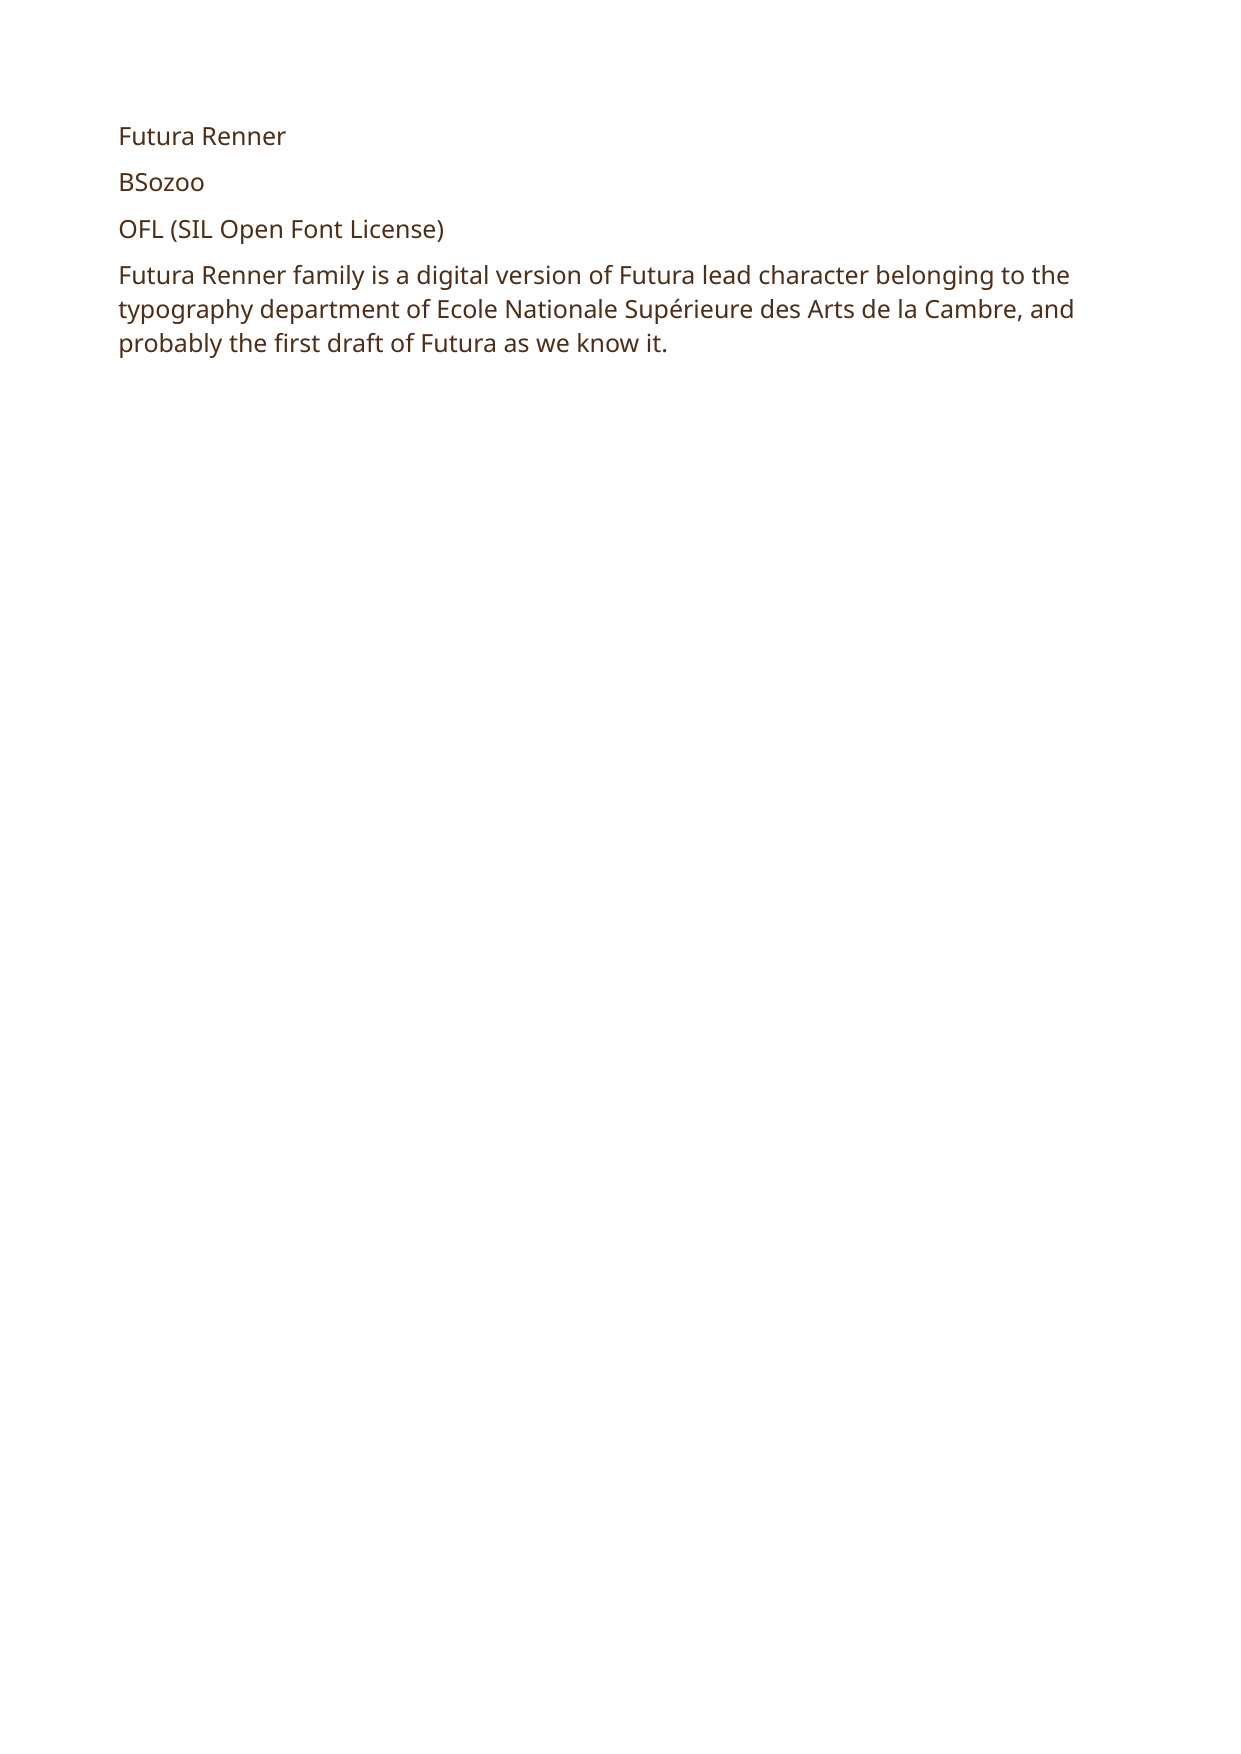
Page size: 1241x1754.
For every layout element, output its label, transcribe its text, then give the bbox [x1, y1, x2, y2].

text OFL (SIL Open Font License) [118, 211, 1122, 245]
text BSozoo [118, 165, 1122, 199]
text Futura Renner family is a digital version of Futura lead character belonging to the typography department of Ecole Nationale Supérieure des Arts de la Cambre, and probably the first draft of Futura as we know it. [118, 258, 1122, 360]
text Futura Renner [118, 118, 1122, 152]
